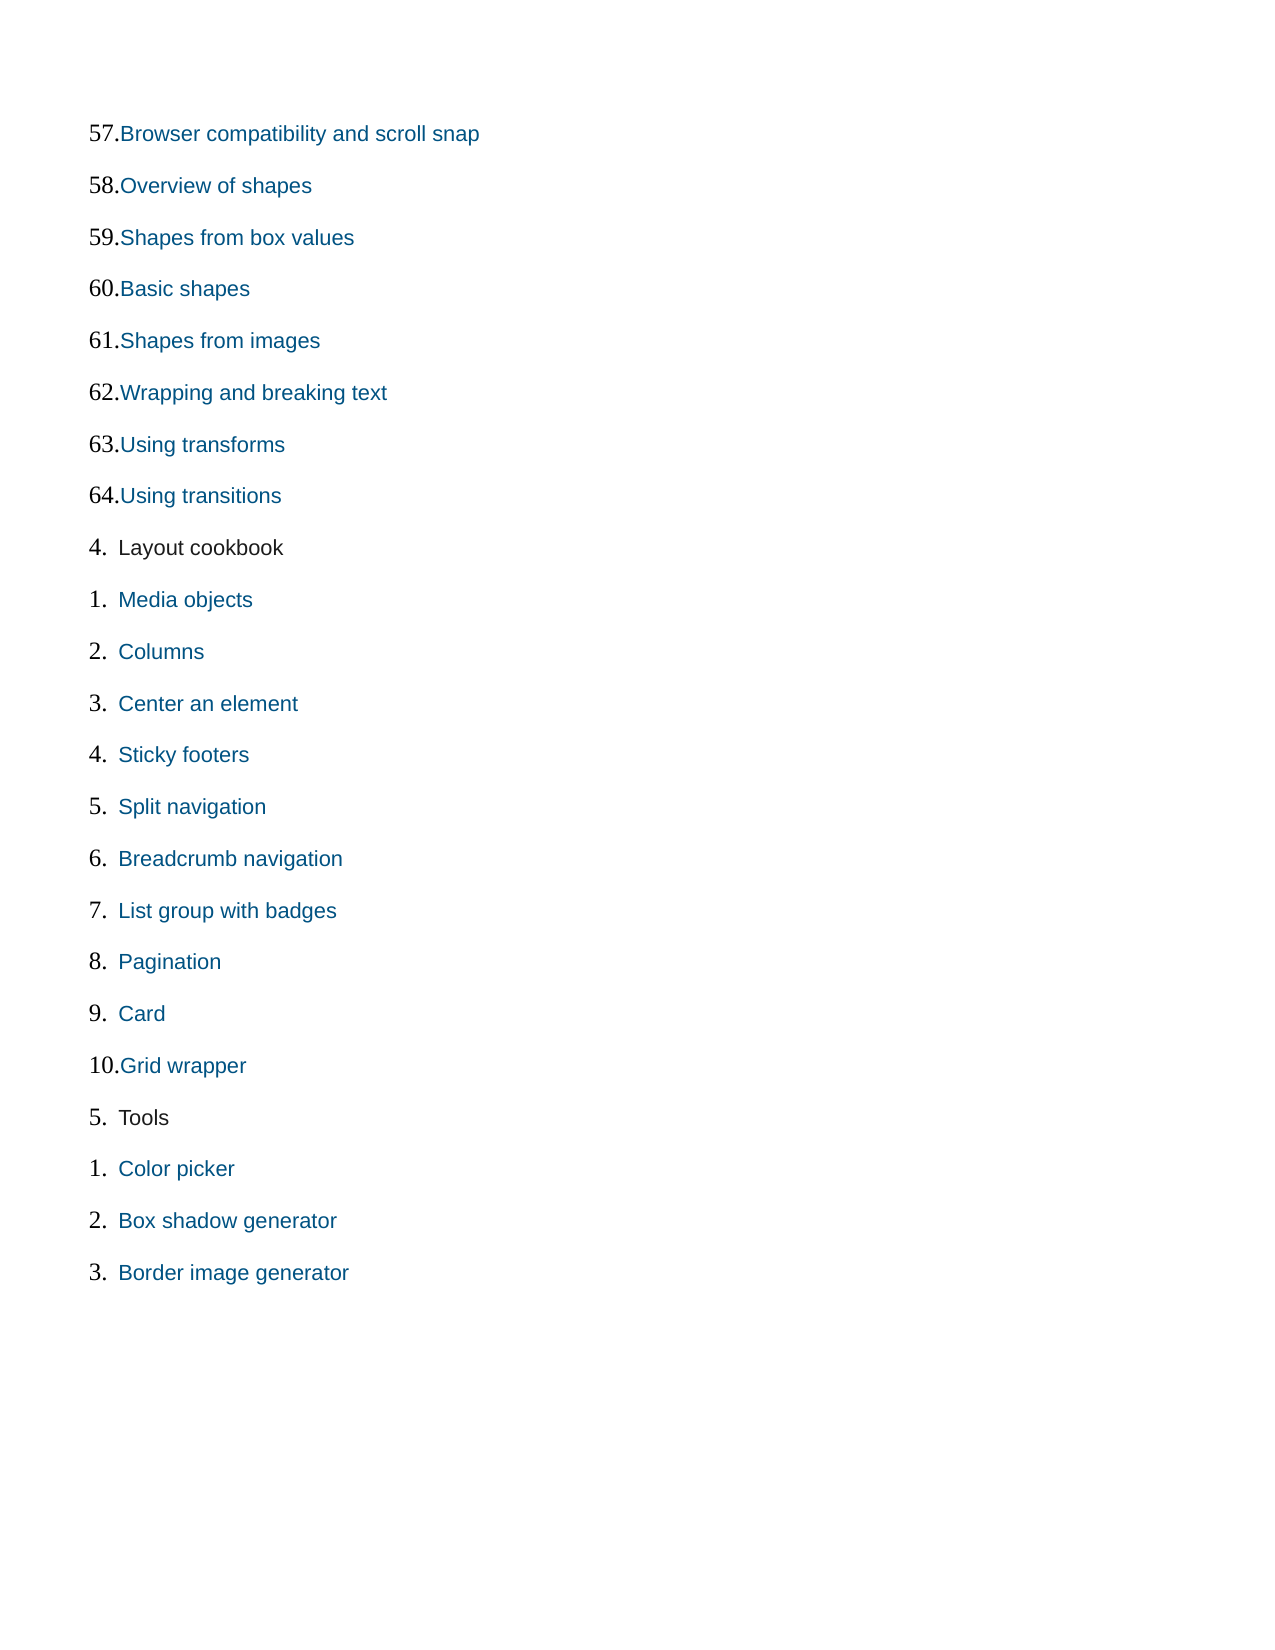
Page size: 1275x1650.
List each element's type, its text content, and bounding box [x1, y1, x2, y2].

list Card [118, 998, 1157, 1027]
list List group with badges [118, 895, 1157, 923]
list Using transforms [118, 429, 1157, 457]
list Shapes from box values [118, 222, 1157, 250]
list Sticky footers [118, 739, 1157, 768]
list Overview of shapes [118, 170, 1157, 199]
list Color picker [118, 1153, 1157, 1182]
list Using transitions [118, 481, 1157, 509]
list Split navigation [118, 791, 1157, 820]
list Layout cookbook [118, 532, 1157, 561]
list Shapes from images [118, 325, 1157, 354]
list Wrapping and breaking text [118, 377, 1157, 406]
list Basic shapes [118, 273, 1157, 302]
list Tools [118, 1102, 1157, 1131]
list Breadcrumb navigation [118, 843, 1157, 872]
list Media objects [118, 584, 1157, 613]
list Center an element [118, 688, 1157, 716]
list Columns [118, 636, 1157, 664]
list Box shadow generator [118, 1205, 1157, 1234]
list Pagination [118, 946, 1157, 975]
list Grid wrapper [118, 1050, 1157, 1079]
list Browser compatibility and scroll snap [118, 118, 1157, 147]
list Border image generator [118, 1257, 1157, 1286]
